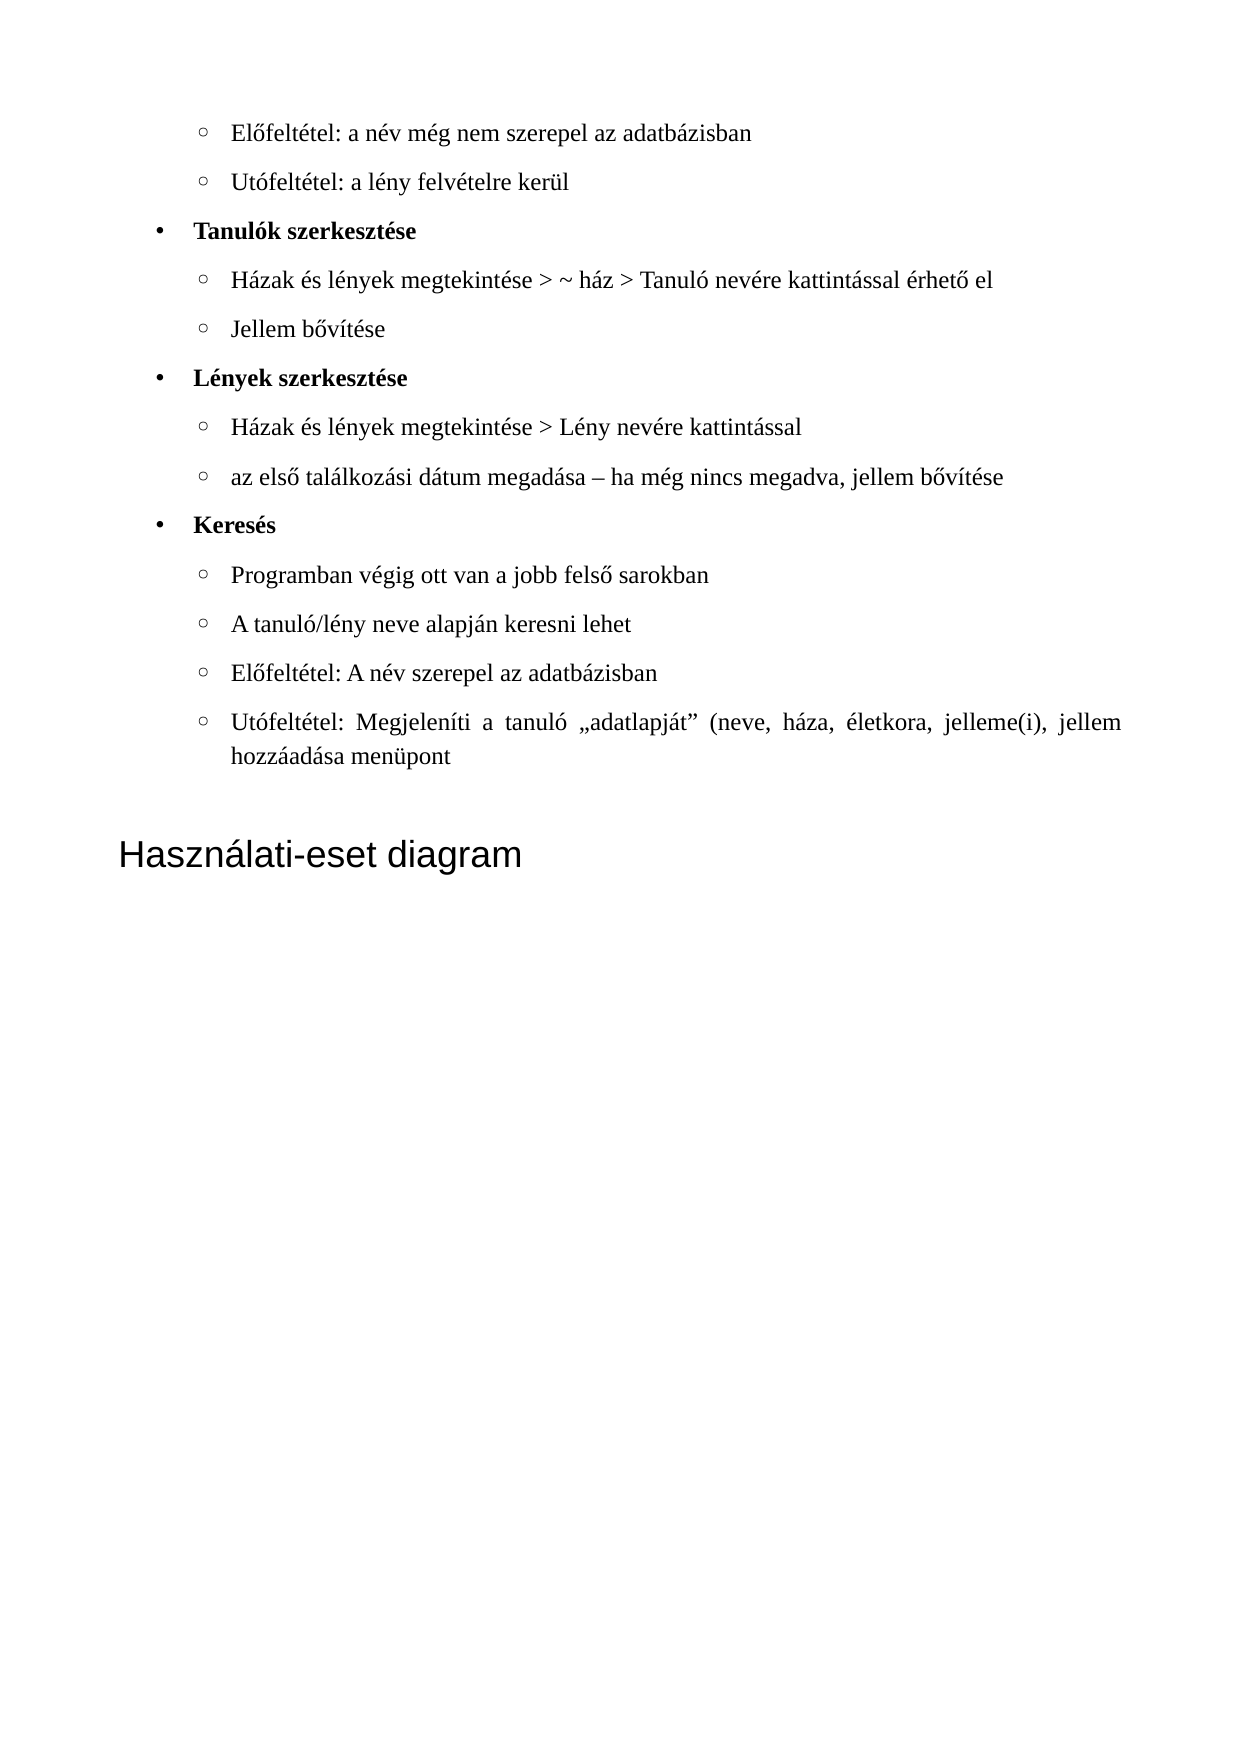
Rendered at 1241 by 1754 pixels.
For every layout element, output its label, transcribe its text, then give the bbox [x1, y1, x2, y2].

list Előfeltétel: A név szerepel az adatbázisban [193, 658, 1122, 687]
list Házak és lények megtekintése > Lény nevére kattintással [193, 412, 1122, 441]
list Keresés [156, 511, 1122, 539]
list Előfeltétel: a név még nem szerepel az adatbázisban [193, 118, 1122, 147]
list Házak és lények megtekintése > ~ ház > Tanuló nevére kattintással érhető el [193, 265, 1122, 294]
subtitle Használati-eset diagram [118, 832, 1122, 875]
list Lények szerkesztése [156, 363, 1122, 392]
list az első találkozási dátum megadása – ha még nincs megadva, jellem bővítése [193, 462, 1122, 490]
list Jellem bővítése [193, 314, 1122, 343]
list Utófeltétel: Megjeleníti a tanuló „adatlapját” (neve, háza, életkora, jelleme(i), jellem hozzáadása menüpont [193, 707, 1122, 770]
list A tanuló/lény neve alapján keresni lehet [193, 609, 1122, 637]
list Utófeltétel: a lény felvételre kerül [193, 167, 1122, 196]
list Tanulók szerkesztése [156, 216, 1122, 245]
list Programban végig ott van a jobb felső sarokban [193, 560, 1122, 588]
